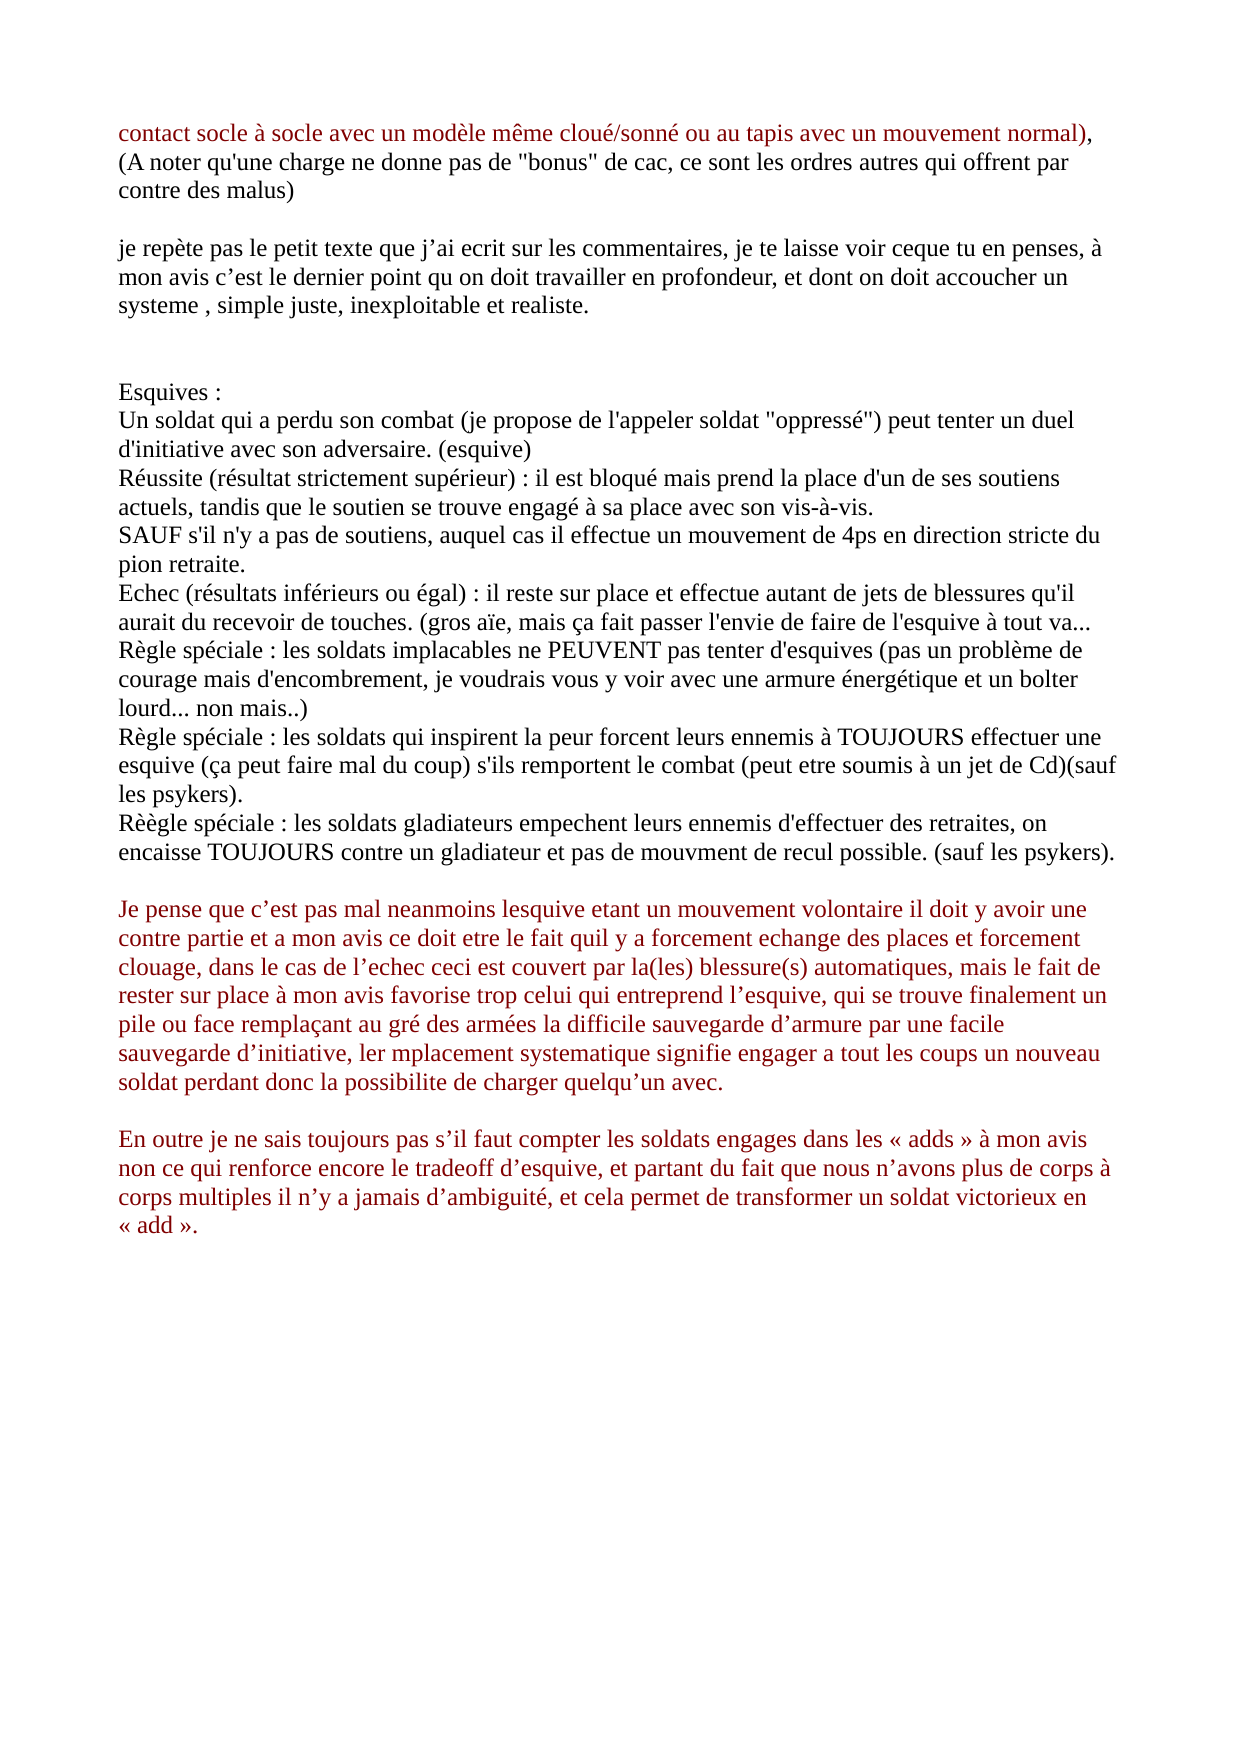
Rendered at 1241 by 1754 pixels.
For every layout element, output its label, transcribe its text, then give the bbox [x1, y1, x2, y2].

text Echec (résultats inférieurs ou égal) : il reste sur place et effectue autant de jets de blessures qu'il aurait du recevoir de touches. (gros aïe, mais ça fait passer l'envie de faire de l'esquive à tout va... [118, 578, 1122, 636]
text Rèègle spéciale : les soldats gladiateurs empechent leurs ennemis d'effectuer des retraites, on encaisse TOUJOURS contre un gladiateur et pas de mouvment de recul possible. (sauf les psykers). [118, 808, 1122, 866]
text Règle spéciale : les soldats qui inspirent la peur forcent leurs ennemis à TOUJOURS effectuer une esquive (ça peut faire mal du coup) s'ils remportent le combat (peut etre soumis à un jet de Cd)(sauf les psykers). [118, 722, 1122, 808]
text contact socle à socle avec un modèle même cloué/sonné ou au tapis avec un mouvement normal), (A noter qu'une charge ne donne pas de "bonus" de cac, ce sont les ordres autres qui offrent par contre des malus) [118, 118, 1122, 204]
text je repète pas le petit texte que j’ai ecrit sur les commentaires, je te laisse voir ceque tu en penses, à mon avis c’est le dernier point qu on doit travailler en profondeur, et dont on doit accoucher un systeme , simple juste, inexploitable et realiste. [118, 233, 1122, 319]
text Je pense que c’est pas mal neanmoins lesquive etant un mouvement volontaire il doit y avoir une contre partie et a mon avis ce doit etre le fait quil y a forcement echange des places et forcement clouage, dans le cas de l’echec ceci est couvert par la(les) blessure(s) automatiques, mais le fait de rester sur place à mon avis favorise trop celui qui entreprend l’esquive, qui se trouve finalement un pile ou face remplaçant au gré des armées la difficile sauvegarde d’armure par une facile sauvegarde d’initiative, ler mplacement systematique signifie engager a tout les coups un nouveau soldat perdant donc la possibilite de charger quelqu’un avec. [118, 894, 1122, 1096]
text Règle spéciale : les soldats implacables ne PEUVENT pas tenter d'esquives (pas un problème de courage mais d'encombrement, je voudrais vous y voir avec une armure énergétique et un bolter lourd... non mais..) [118, 636, 1122, 722]
text Esquives : [118, 377, 1122, 406]
text Un soldat qui a perdu son combat (je propose de l'appeler soldat "oppressé") peut tenter un duel d'initiative avec son adversaire. (esquive) [118, 406, 1122, 463]
text En outre je ne sais toujours pas s’il faut compter les soldats engages dans les « adds » à mon avis non ce qui renforce encore le tradeoff d’esquive, et partant du fait que nous n’avons plus de corps à corps multiples il n’y a jamais d’ambiguité, et cela permet de transformer un soldat victorieux en « add ». [118, 1124, 1122, 1239]
text Réussite (résultat strictement supérieur) : il est bloqué mais prend la place d'un de ses soutiens actuels, tandis que le soutien se trouve engagé à sa place avec son vis-à-vis. [118, 463, 1122, 521]
text SAUF s'il n'y a pas de soutiens, auquel cas il effectue un mouvement de 4ps en direction stricte du pion retraite. [118, 521, 1122, 578]
